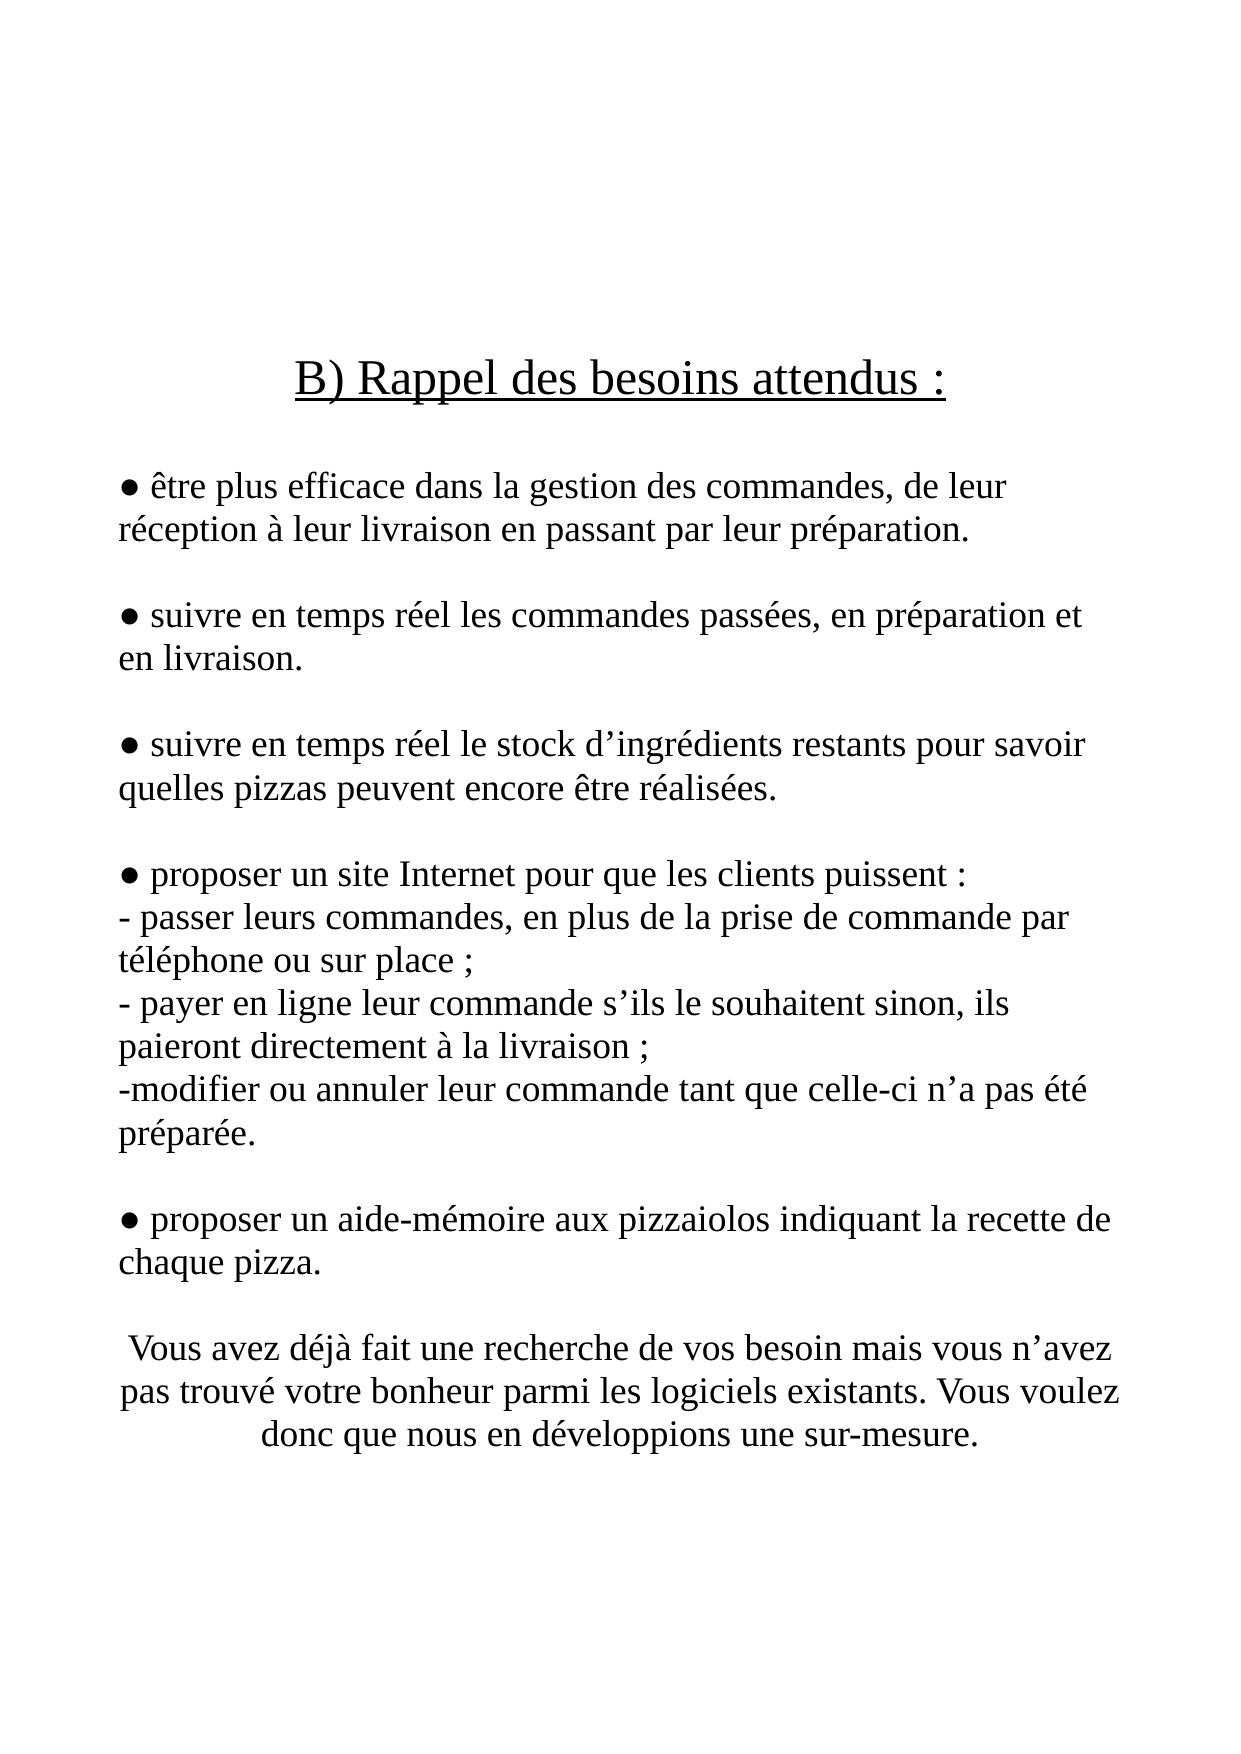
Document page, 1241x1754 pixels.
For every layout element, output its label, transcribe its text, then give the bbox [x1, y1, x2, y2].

text - passer leurs commandes, en plus de la prise de commande par téléphone ou sur place ; [118, 894, 1122, 981]
text ● être plus efficace dans la gestion des commandes, de leur réception à leur livraison en passant par leur préparation. [118, 463, 1122, 549]
text -modifier ou annuler leur commande tant que celle-ci n’a pas été préparée. [118, 1067, 1122, 1153]
text ● suivre en temps réel les commandes passées, en préparation et en livraison. [118, 592, 1122, 679]
text B) Rappel des besoins attendus : [118, 348, 1122, 406]
text Vous avez déjà fait une recherche de vos besoin mais vous n’avez pas trouvé votre bonheur parmi les logiciels existants. Vous voulez donc que nous en développions une sur-mesure. [118, 1326, 1122, 1455]
text ● suivre en temps réel le stock d’ingrédients restants pour savoir quelles pizzas peuvent encore être réalisées. [118, 722, 1122, 808]
text ● proposer un aide-mémoire aux pizzaiolos indiquant la recette de chaque pizza. [118, 1196, 1122, 1282]
text - payer en ligne leur commande s’ils le souhaitent sinon, ils paieront directement à la livraison ; [118, 981, 1122, 1067]
text ● proposer un site Internet pour que les clients puissent : [118, 851, 1122, 894]
